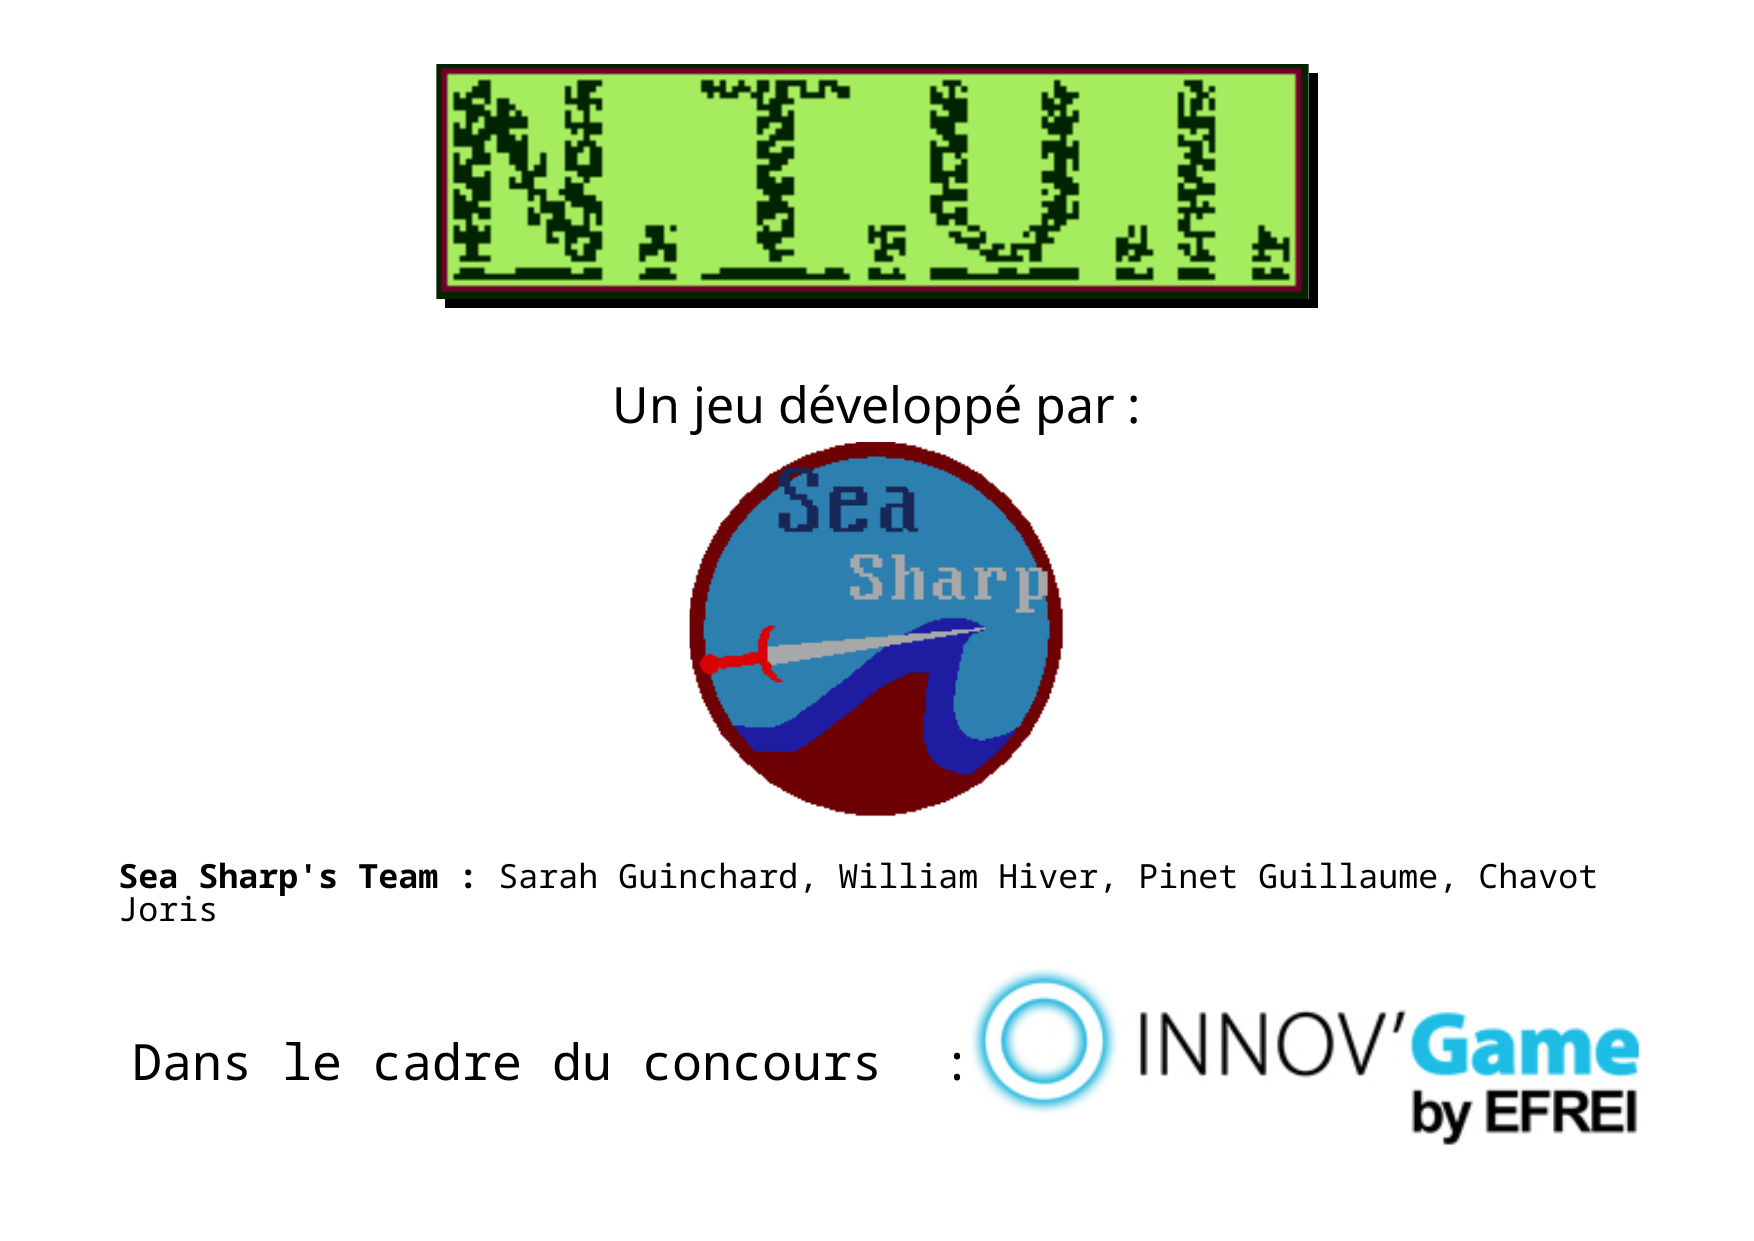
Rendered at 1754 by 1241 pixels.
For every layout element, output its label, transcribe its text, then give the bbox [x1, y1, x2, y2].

subtitle Un jeu développé par : [118, 398, 697, 430]
picture [689, 442, 1065, 818]
picture [928, 954, 1718, 1148]
subtitle Un jeu développé par : [701, 398, 936, 430]
subtitle Un jeu développé par : [940, 398, 967, 430]
picture [436, 64, 1309, 299]
text Sea Sharp's Team : Sarah Guinchard, William Hiver, Pinet Guillaume, Chavot Joris [118, 863, 1636, 928]
subtitle Un jeu développé par : [971, 398, 1039, 430]
subtitle Un jeu développé par : [1043, 398, 1636, 430]
